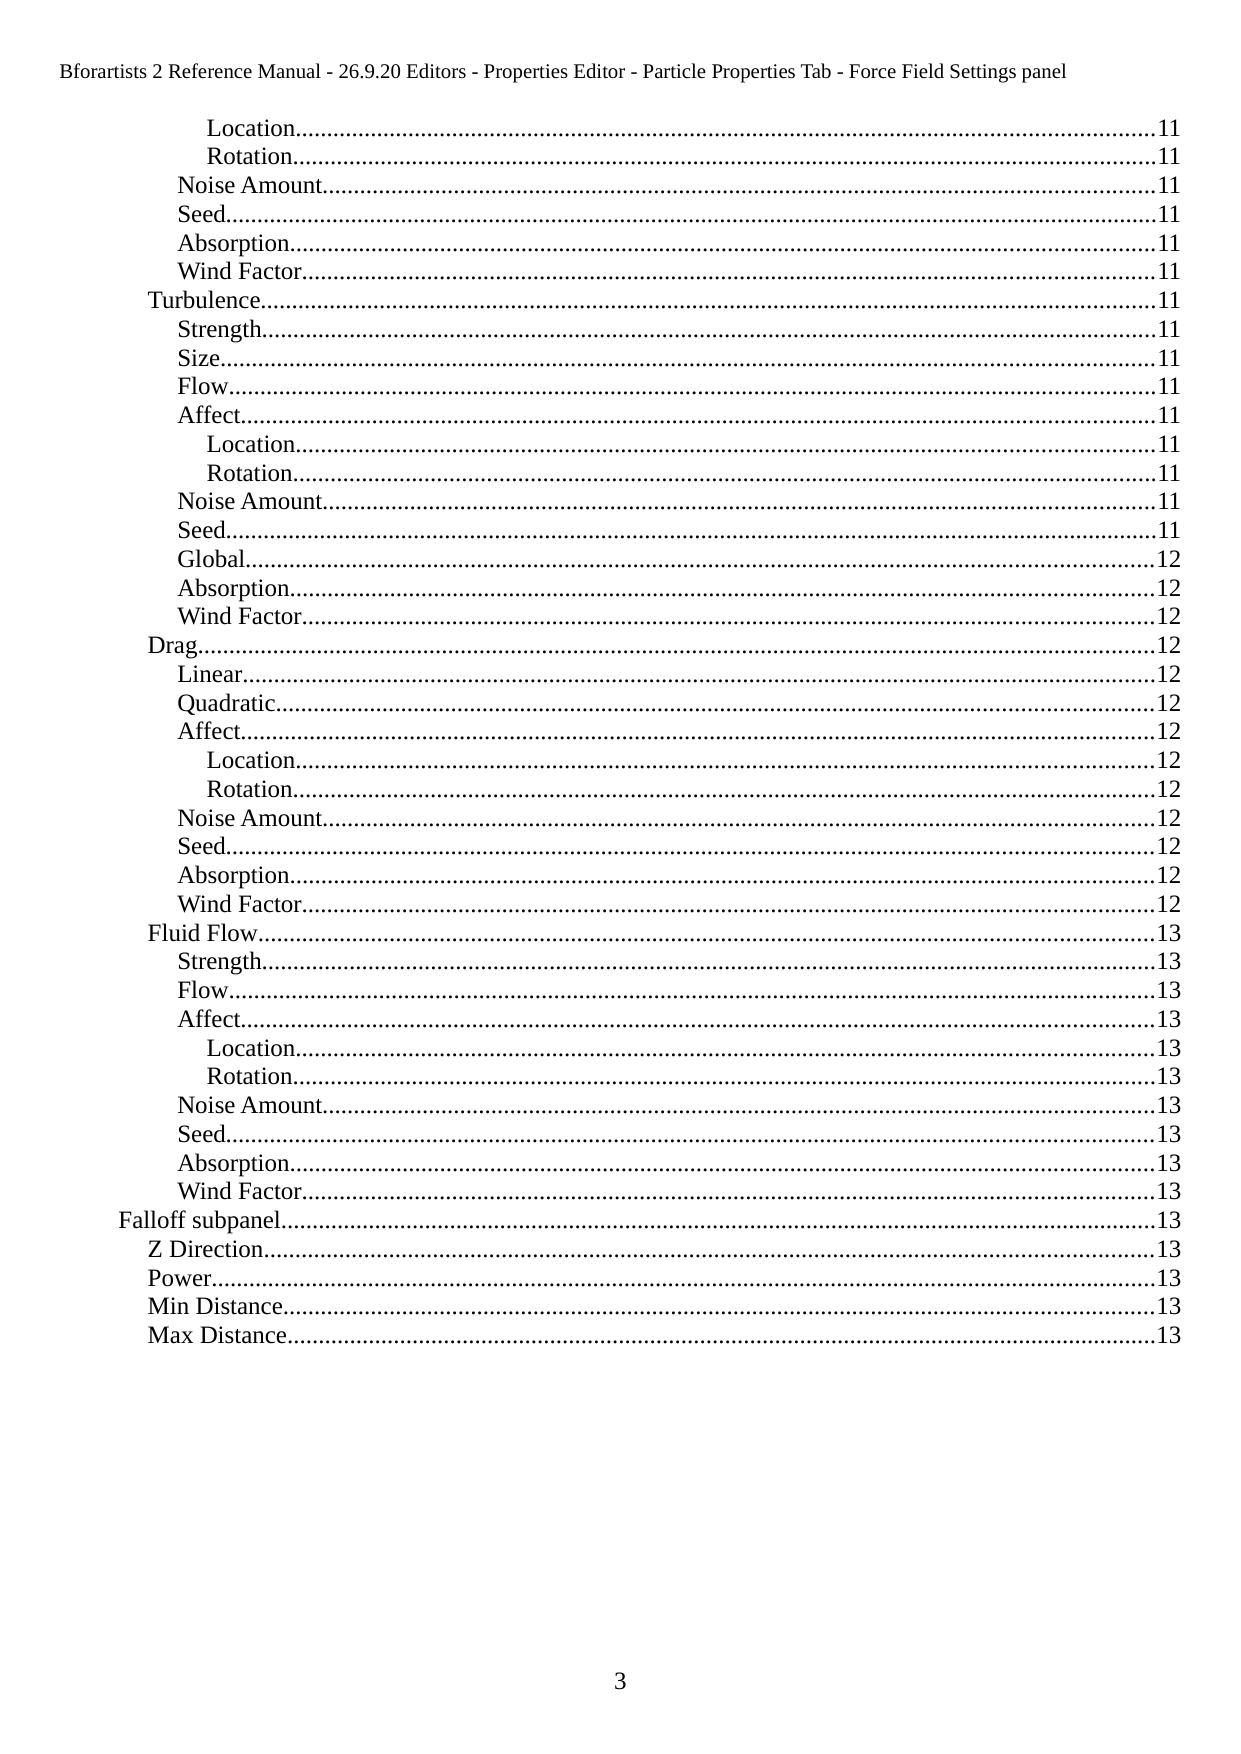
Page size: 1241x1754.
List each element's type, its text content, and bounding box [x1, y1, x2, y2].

text Max Distance 13 [147, 1320, 1181, 1349]
text Turbulence 11 [147, 285, 1181, 314]
text Absorption 13 [177, 1148, 1181, 1176]
text Noise Amount 11 [177, 486, 1181, 515]
text Rotation 12 [206, 774, 1181, 803]
text Min Distance 13 [147, 1291, 1181, 1320]
text Wind Factor 12 [177, 601, 1181, 630]
text Absorption 11 [177, 228, 1181, 256]
text Absorption 12 [177, 860, 1181, 889]
text Seed 13 [177, 1119, 1181, 1148]
text Affect 12 [177, 716, 1181, 745]
text Flow 13 [177, 975, 1181, 1004]
text Wind Factor 11 [177, 256, 1181, 285]
text Location 12 [206, 745, 1181, 774]
text Absorption 12 [177, 573, 1181, 601]
text Quadratic 12 [177, 688, 1181, 716]
text Size 11 [177, 343, 1181, 371]
text Affect 13 [177, 1004, 1181, 1033]
text Noise Amount 11 [177, 170, 1181, 199]
text Seed 12 [177, 831, 1181, 860]
text Falloff subpanel 13 [118, 1205, 1181, 1234]
text Noise Amount 13 [177, 1090, 1181, 1119]
text Strength 11 [177, 314, 1181, 343]
text Location 11 [206, 113, 1181, 141]
text Wind Factor 12 [177, 889, 1181, 918]
text Wind Factor 13 [177, 1176, 1181, 1205]
text Seed 11 [177, 515, 1181, 544]
text Global 12 [177, 544, 1181, 573]
text Rotation 11 [206, 141, 1181, 170]
text Seed 11 [177, 199, 1181, 228]
text Fluid Flow 13 [147, 918, 1181, 946]
text Drag 12 [147, 630, 1181, 659]
text Location 13 [206, 1033, 1181, 1061]
text Linear 12 [177, 659, 1181, 688]
text Noise Amount 12 [177, 803, 1181, 831]
text Flow 11 [177, 371, 1181, 400]
text Rotation 13 [206, 1061, 1181, 1090]
text Rotation 11 [206, 458, 1181, 486]
text Z Direction 13 [147, 1234, 1181, 1263]
text Affect 11 [177, 400, 1181, 429]
text Strength 13 [177, 946, 1181, 975]
text Power 13 [147, 1263, 1181, 1291]
text Location 11 [206, 429, 1181, 458]
